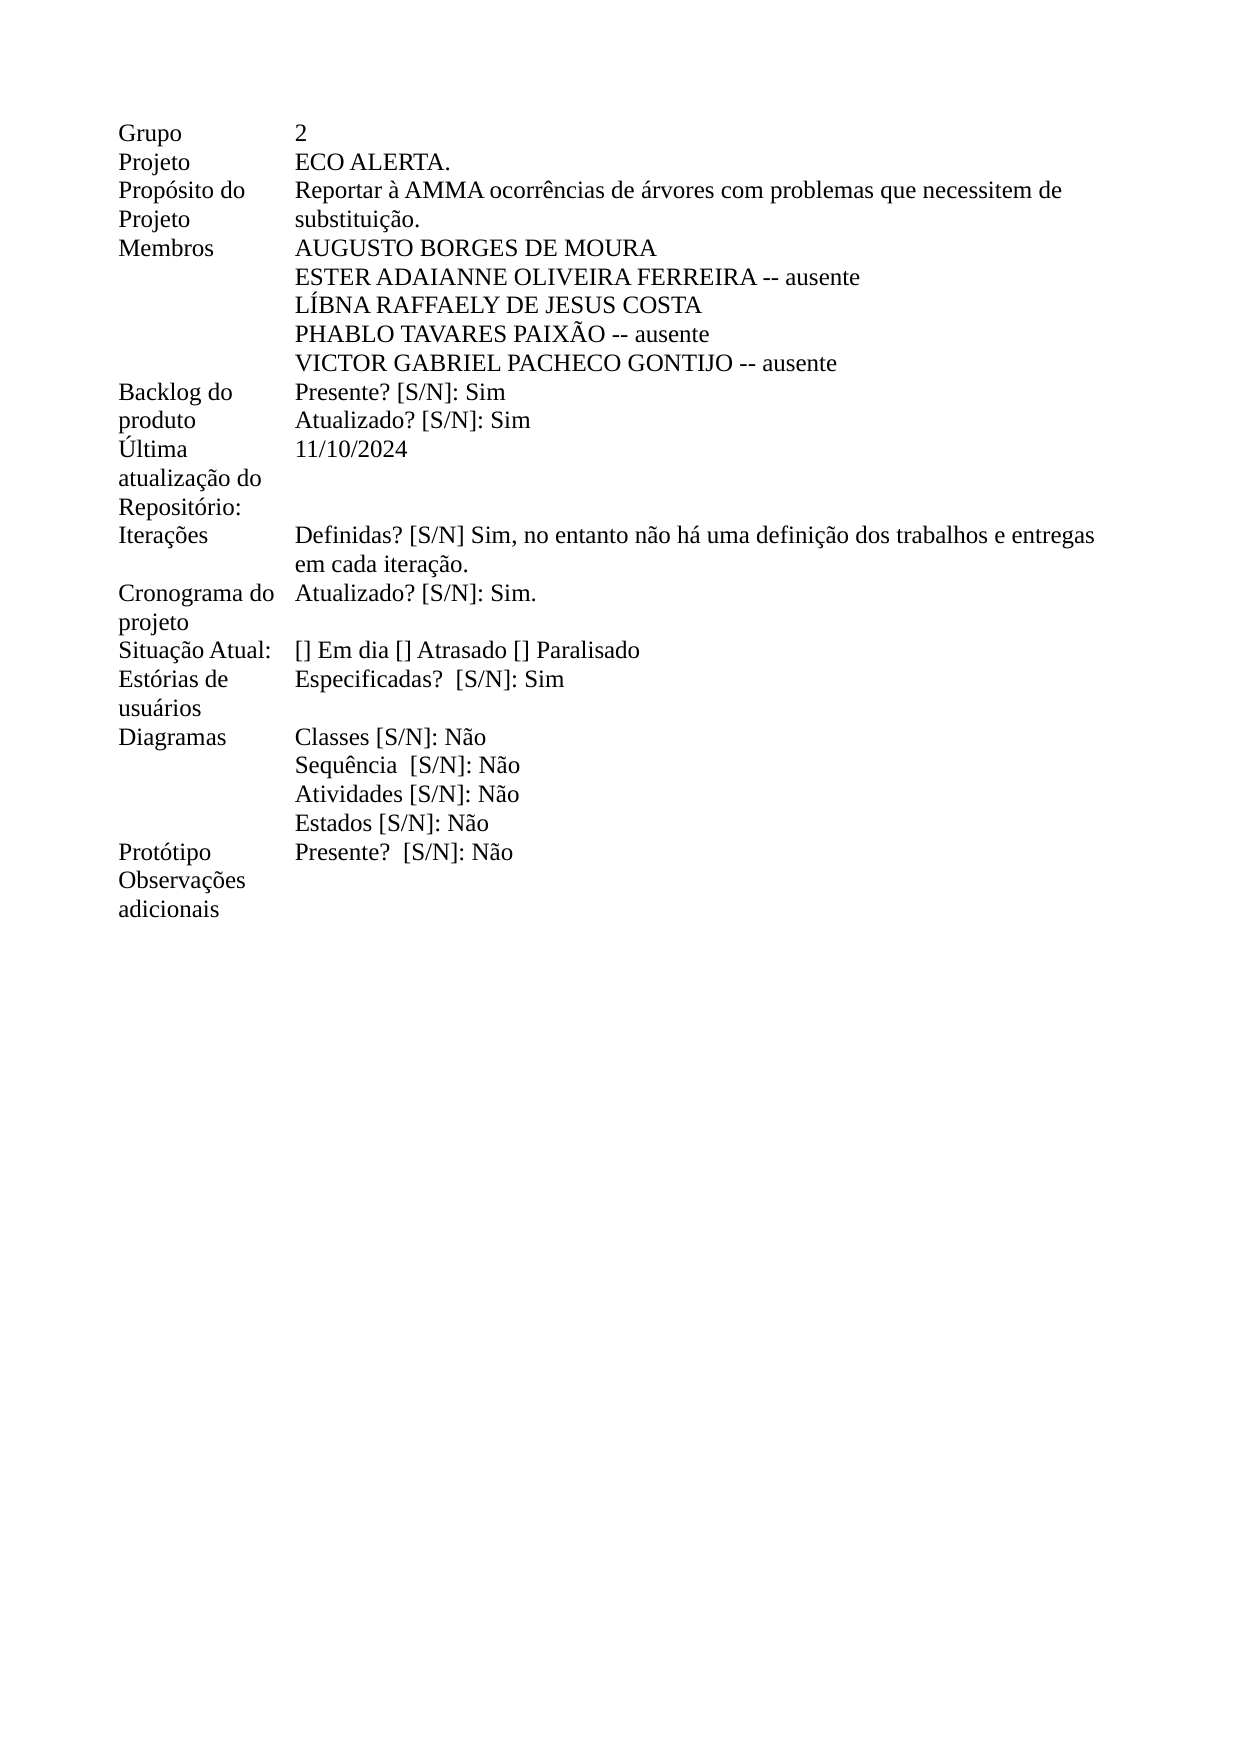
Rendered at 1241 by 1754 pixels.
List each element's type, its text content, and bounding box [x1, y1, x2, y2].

table_cell [295, 866, 1122, 923]
table_cell AUGUSTO BORGES DE MOURA ESTER ADAIANNE OLIVEIRA FERREIRA -- ausente LÍBNA RAFFAELY DE JESUS COSTA PHABLO TAVARES PAIXÃO -- ausente VICTOR GABRIEL PACHECO GONTIJO -- ausente [295, 233, 1122, 377]
table_cell Reportar à AMMA ocorrências de árvores com problemas que necessitem de substituição. [295, 176, 1122, 233]
table_cell Definidas? [S/N] Sim, no entanto não há uma definição dos trabalhos e entregas em cada iteração. [295, 521, 1122, 578]
table_cell 11/10/2024 [295, 434, 1122, 521]
table_cell Situação Atual: [118, 636, 294, 664]
table_cell Protótipo [118, 837, 294, 866]
table_cell Cronograma do projeto [118, 578, 294, 636]
table_header Grupo [118, 118, 294, 147]
table_cell Iterações [118, 521, 294, 578]
table_cell Classes [S/N]: Não Sequência [S/N]: Não Atividades [S/N]: Não Estados [S/N]: Não [295, 722, 1122, 837]
table_cell Backlog do produto [118, 377, 294, 434]
table_cell Observações adicionais [118, 866, 294, 923]
table_cell Propósito do Projeto [118, 176, 294, 233]
table_cell Atualizado? [S/N]: Sim. [295, 578, 1122, 636]
table_cell Membros [118, 233, 294, 377]
table_cell Presente? [S/N]: Sim Atualizado? [S/N]: Sim [295, 377, 1122, 434]
table_cell [] Em dia [] Atrasado [] Paralisado [295, 636, 1122, 664]
table_cell Especificadas? [S/N]: Sim [295, 664, 1122, 722]
table_cell Projeto [118, 147, 294, 176]
table_header 2 [295, 118, 1122, 147]
table_cell ECO ALERTA. [295, 147, 1122, 176]
table_cell Diagramas [118, 722, 294, 837]
table_cell Última atualização do Repositório: [118, 434, 294, 521]
table_cell Estórias de usuários [118, 664, 294, 722]
table_cell Presente? [S/N]: Não [295, 837, 1122, 866]
